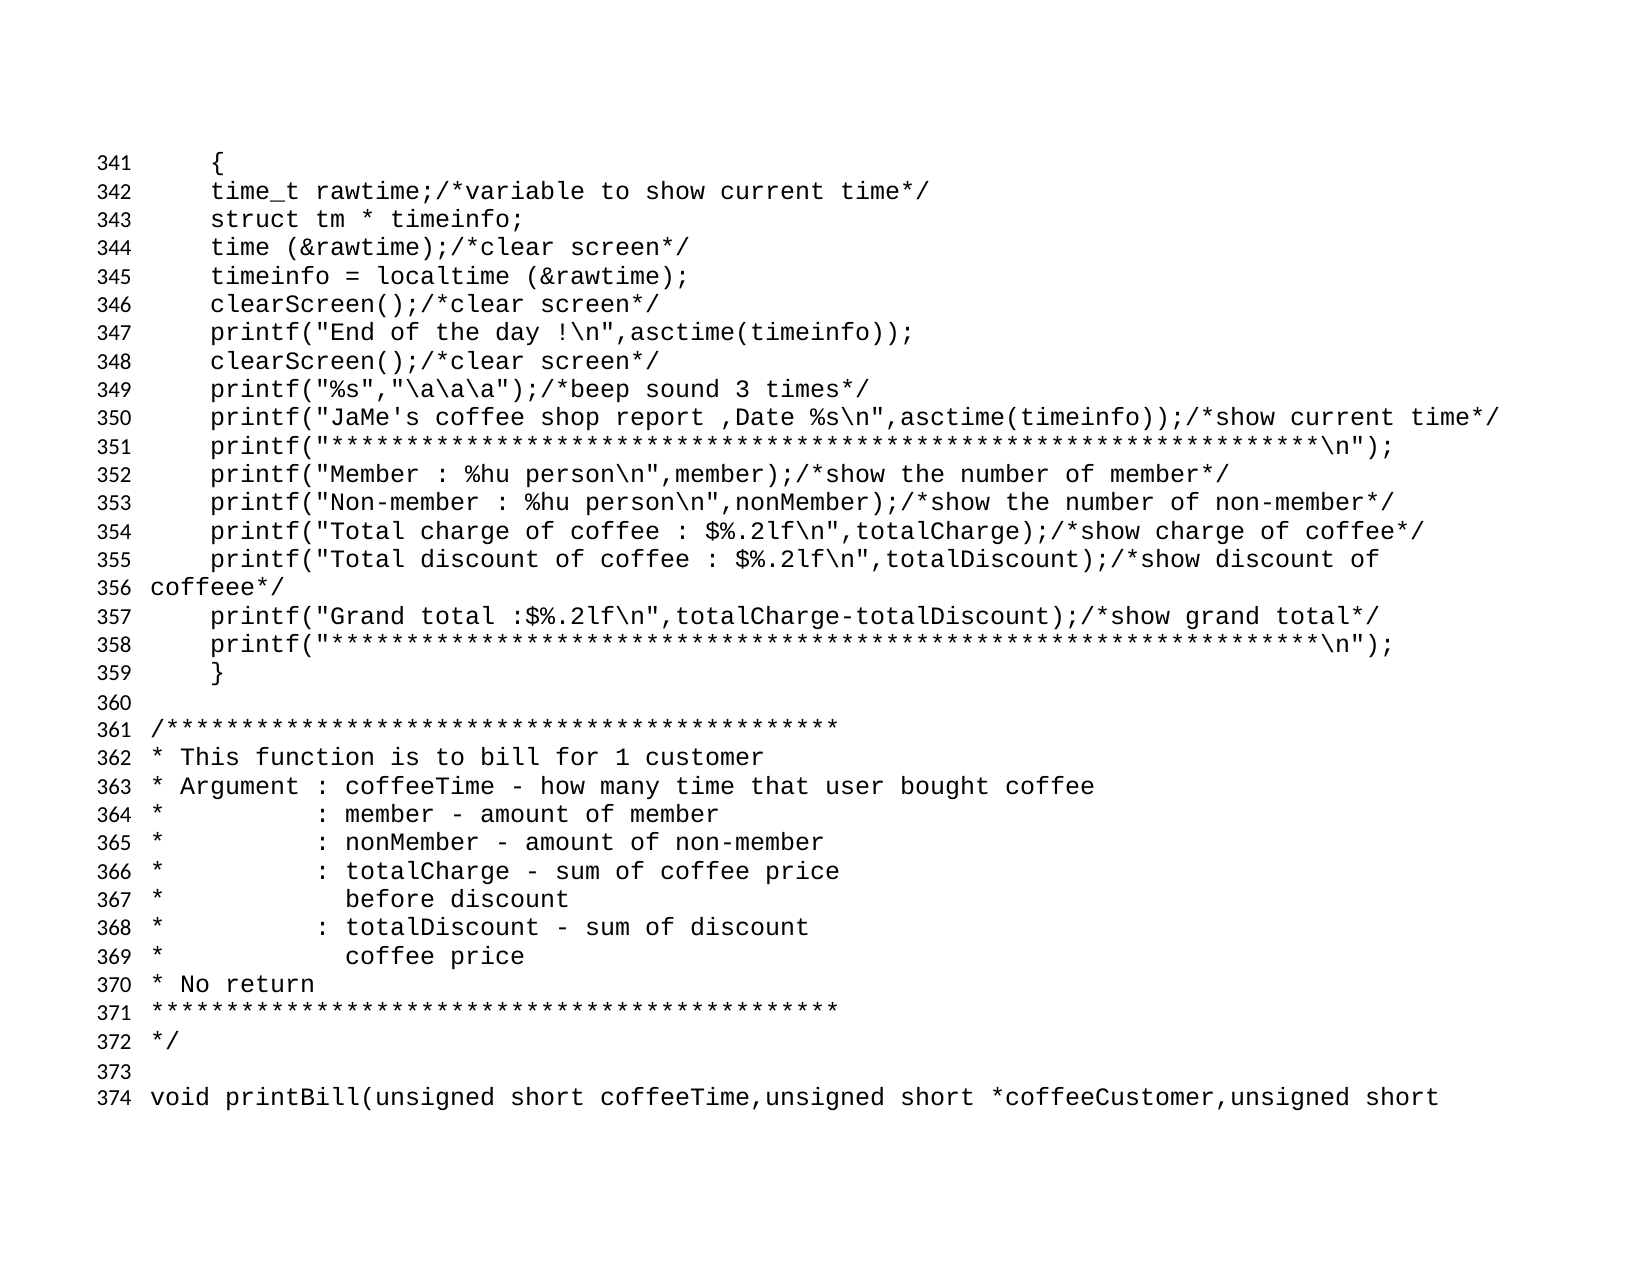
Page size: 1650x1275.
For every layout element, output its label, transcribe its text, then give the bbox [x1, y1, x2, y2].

text * coffee price [150, 943, 1500, 972]
text printf("******************************************************************\n"); [150, 433, 1500, 462]
text * : totalCharge - sum of coffee price [150, 858, 1500, 887]
text printf("JaMe's coffee shop report ,Date %s\n",asctime(timeinfo));/*show current time*/ [150, 405, 1500, 433]
text time_t rawtime;/*variable to show current time*/ [150, 178, 1500, 207]
text * : totalDiscount - sum of discount [150, 915, 1500, 943]
text clearScreen();/*clear screen*/ [150, 292, 1500, 320]
text struct tm * timeinfo; [150, 207, 1500, 235]
text printf("Grand total :$%.2lf\n",totalCharge-totalDiscount);/*show grand total*/ [150, 603, 1500, 632]
text printf("Non-member : %hu person\n",nonMember);/*show the number of non-member*/ [150, 490, 1500, 518]
text printf("******************************************************************\n"); [150, 632, 1500, 660]
text * : nonMember - amount of non-member [150, 830, 1500, 858]
text * No return [150, 972, 1500, 1000]
text printf("Total charge of coffee : $%.2lf\n",totalCharge);/*show charge of coffee*/ [150, 518, 1500, 547]
text * Argument : coffeeTime - how many time that user bought coffee [150, 773, 1500, 802]
text printf("Total discount of coffee : $%.2lf\n",totalDiscount);/*show discount of coffeee*/ [150, 547, 1500, 603]
text ********************************************** [150, 1000, 1500, 1028]
text time (&rawtime);/*clear screen*/ [150, 235, 1500, 263]
text /********************************************* [150, 717, 1500, 745]
text * before discount [150, 887, 1500, 915]
text */ [150, 1028, 1500, 1057]
text * This function is to bill for 1 customer [150, 745, 1500, 773]
text } [150, 660, 1500, 688]
text printf("Member : %hu person\n",member);/*show the number of member*/ [150, 462, 1500, 490]
text void printBill(unsigned short coffeeTime,unsigned short *coffeeCustomer,unsigned short [150, 1085, 1500, 1113]
text * : member - amount of member [150, 802, 1500, 830]
text printf("End of the day !\n",asctime(timeinfo)); [150, 320, 1500, 348]
text { [150, 150, 1500, 178]
text timeinfo = localtime (&rawtime); [150, 263, 1500, 292]
text clearScreen();/*clear screen*/ [150, 348, 1500, 377]
text printf("%s","\a\a\a");/*beep sound 3 times*/ [150, 377, 1500, 405]
